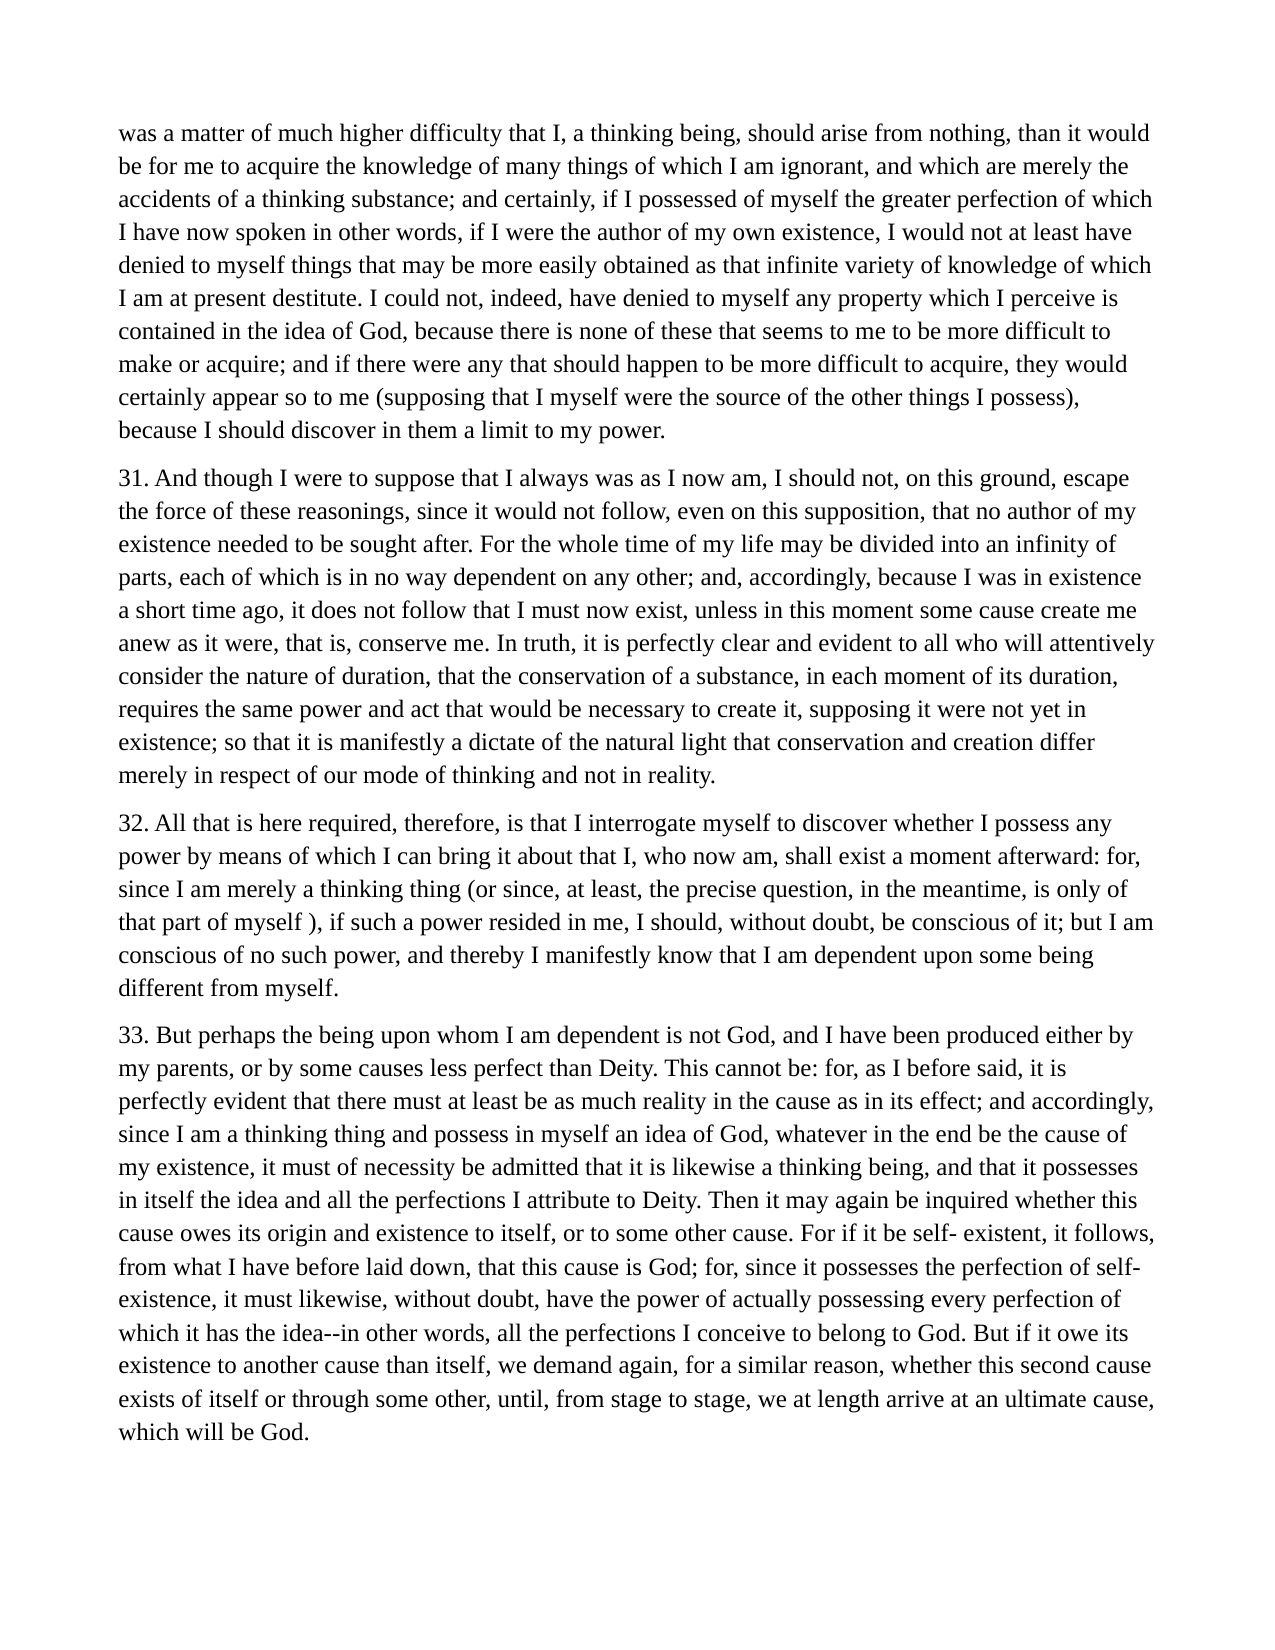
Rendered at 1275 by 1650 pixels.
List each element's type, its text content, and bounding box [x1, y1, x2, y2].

text 32. All that is here required, therefore, is that I interrogate myself to discover whether I possess any power by means of which I can bring it about that I, who now am, shall exist a moment afterward: for, since I am merely a thinking thing (or since, at least, the precise question, in the meantime, is only of that part of myself ), if such a power resided in me, I should, without doubt, be conscious of it; but I am conscious of no such power, and thereby I manifestly know that I am dependent upon some being different from myself. [118, 808, 1157, 1002]
text was a matter of much higher difficulty that I, a thinking being, should arise from nothing, than it would be for me to acquire the knowledge of many things of which I am ignorant, and which are merely the accidents of a thinking substance; and certainly, if I possessed of myself the greater perfection of which I have now spoken in other words, if I were the author of my own existence, I would not at least have denied to myself things that may be more easily obtained as that infinite variety of knowledge of which I am at present destitute. I could not, indeed, have denied to myself any property which I perceive is contained in the idea of God, because there is none of these that seems to me to be more difficult to make or acquire; and if there were any that should happen to be more difficult to acquire, they would certainly appear so to me (supposing that I myself were the source of the other things I possess), because I should discover in them a limit to my power. [118, 118, 1157, 444]
text 31. And though I were to suppose that I always was as I now am, I should not, on this ground, escape the force of these reasonings, since it would not follow, even on this supposition, that no author of my existence needed to be sought after. For the whole time of my life may be divided into an infinity of parts, each of which is in no way dependent on any other; and, accordingly, because I was in existence a short time ago, it does not follow that I must now exist, unless in this moment some cause create me anew as it were, that is, conserve me. In truth, it is perfectly clear and evident to all who will attentively consider the nature of duration, that the conservation of a substance, in each moment of its duration, requires the same power and act that would be necessary to create it, supposing it were not yet in existence; so that it is manifestly a dictate of the natural light that conservation and creation differ merely in respect of our mode of thinking and not in reality. [118, 463, 1157, 789]
text 33. But perhaps the being upon whom I am dependent is not God, and I have been produced either by my parents, or by some causes less perfect than Deity. This cannot be: for, as I before said, it is perfectly evident that there must at least be as much reality in the cause as in its effect; and accordingly, since I am a thinking thing and possess in myself an idea of God, whatever in the end be the cause of my existence, it must of necessity be admitted that it is likewise a thinking being, and that it possesses in itself the idea and all the perfections I attribute to Deity. Then it may again be inquired whether this cause owes its origin and existence to itself, or to some other cause. For if it be self- existent, it follows, from what I have before laid down, that this cause is God; for, since it possesses the perfection of self-existence, it must likewise, without doubt, have the power of actually possessing every perfection of which it has the idea--in other words, all the perfections I conceive to belong to God. But if it owe its existence to another cause than itself, we demand again, for a similar reason, whether this second cause exists of itself or through some other, until, from stage to stage, we at length arrive at an ultimate cause, which will be God. [118, 1020, 1157, 1445]
